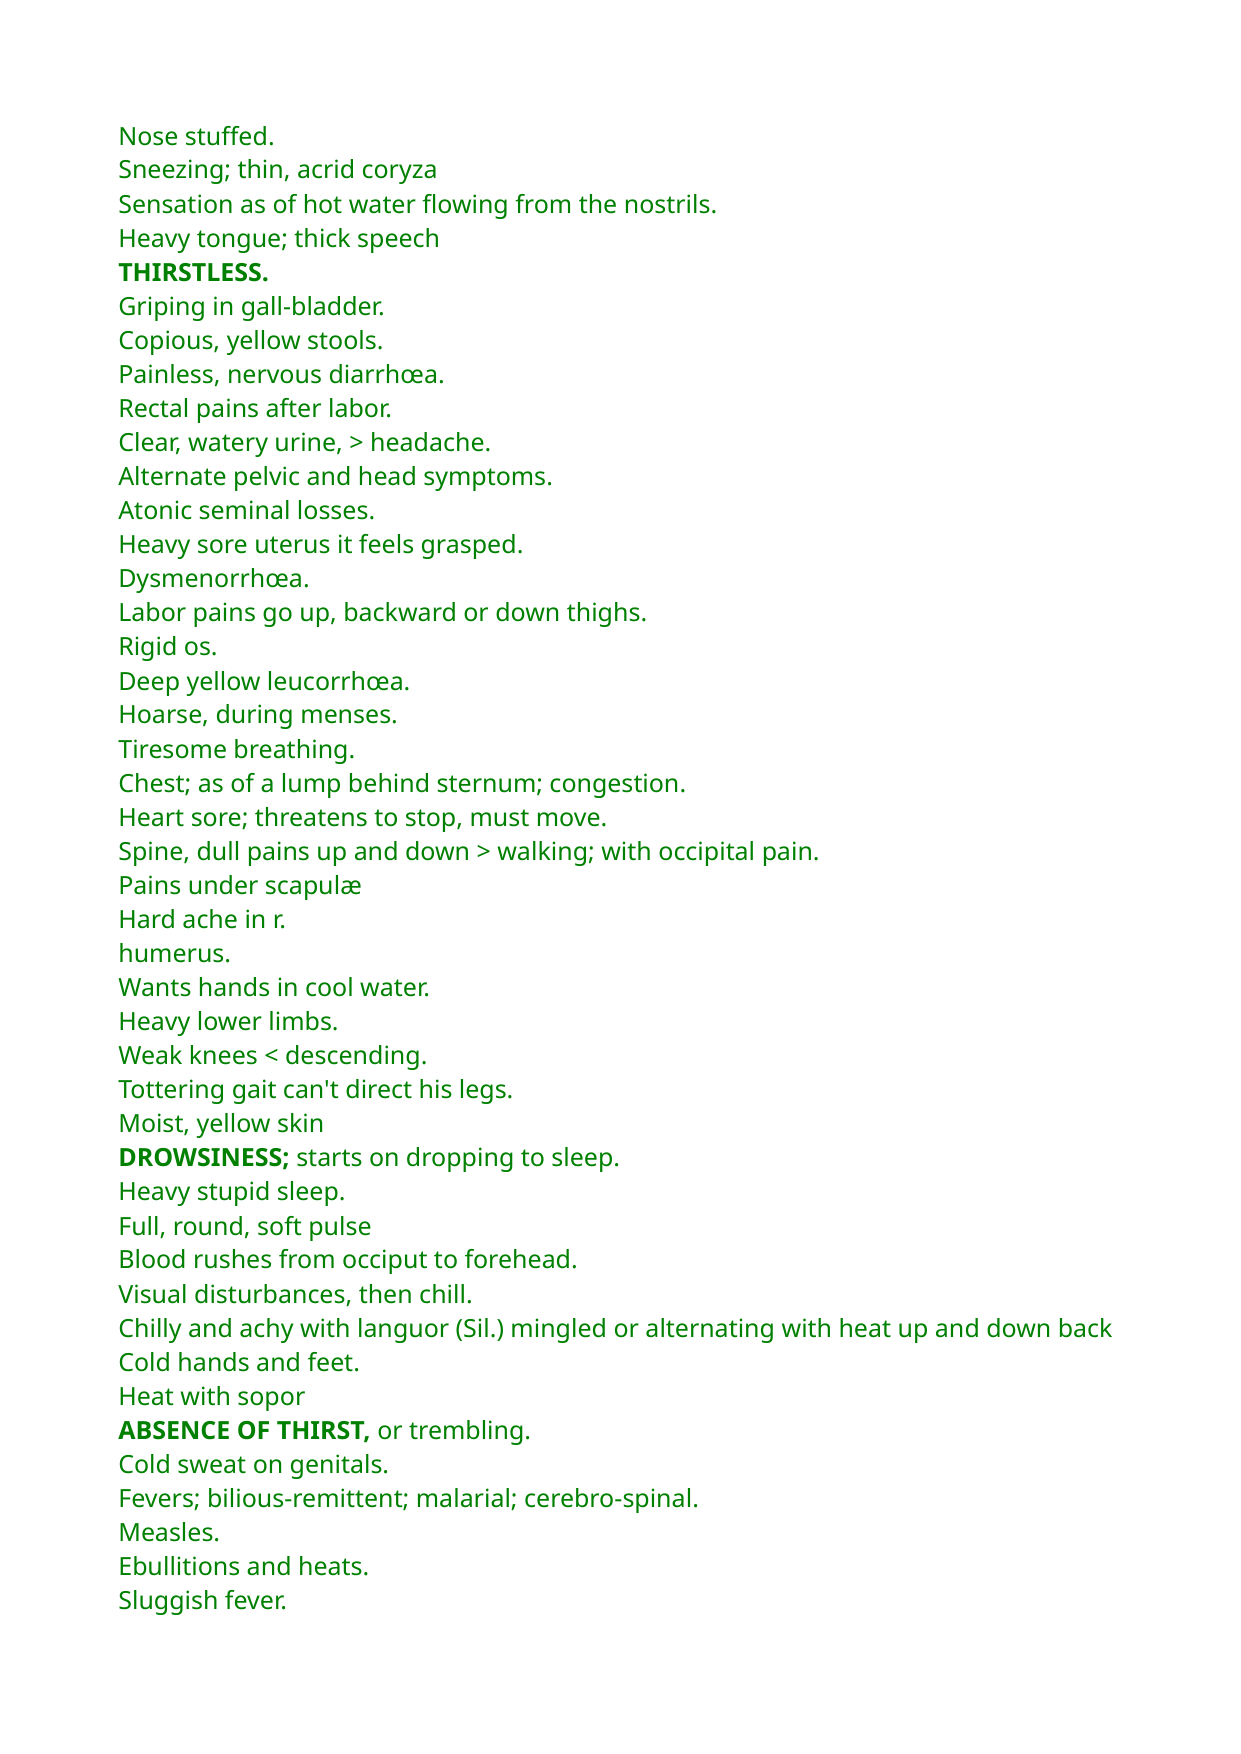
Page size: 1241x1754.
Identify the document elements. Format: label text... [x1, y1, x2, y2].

text Chilly and achy with languor (Sil.) mingled or alternating with heat up and down back [118, 1310, 1122, 1344]
text Rigid os. [118, 629, 1122, 663]
text Painless, nervous diarrhœa. [118, 357, 1122, 391]
text Nose stuffed. [118, 118, 1122, 152]
text Dysmenorrhœa. [118, 561, 1122, 595]
text Cold hands and feet. [118, 1344, 1122, 1378]
text Heat with sopor [118, 1378, 1122, 1412]
text Heavy stupid sleep. [118, 1174, 1122, 1208]
text Ebullitions and heats. [118, 1549, 1122, 1583]
text Cold sweat on genitals. [118, 1447, 1122, 1481]
text ABSENCE OF THIRST, or trembling. [118, 1412, 1122, 1447]
text Visual disturbances, then chill. [118, 1276, 1122, 1310]
text Measles. [118, 1515, 1122, 1549]
text Pains under scapulæ [118, 867, 1122, 902]
text Clear, watery urine, > headache. [118, 425, 1122, 459]
text Blood rushes from occiput to forehead. [118, 1242, 1122, 1276]
text Fevers; bilious-remittent; malarial; cerebro-spinal. [118, 1481, 1122, 1515]
text Sneezing; thin, acrid coryza [118, 152, 1122, 186]
text Moist, yellow skin [118, 1106, 1122, 1140]
text Atonic seminal losses. [118, 493, 1122, 527]
text Weak knees < descending. [118, 1038, 1122, 1072]
text Spine, dull pains up and down > walking; with occipital pain. [118, 833, 1122, 867]
text Copious, yellow stools. [118, 322, 1122, 357]
text Labor pains go up, backward or down thighs. [118, 595, 1122, 629]
text Wants hands in cool water. [118, 970, 1122, 1004]
text Heavy tongue; thick speech [118, 220, 1122, 254]
text Alternate pelvic and head symptoms. [118, 459, 1122, 493]
text Tiresome breathing. [118, 731, 1122, 765]
text Heart sore; threatens to stop, must move. [118, 799, 1122, 833]
text humerus. [118, 936, 1122, 970]
text Chest; as of a lump behind sternum; congestion. [118, 765, 1122, 799]
text Hoarse, during menses. [118, 697, 1122, 731]
text DROWSINESS; starts on dropping to sleep. [118, 1140, 1122, 1174]
text Hard ache in r. [118, 902, 1122, 936]
text Heavy sore uterus it feels grasped. [118, 527, 1122, 561]
text THIRSTLESS. [118, 254, 1122, 288]
text Deep yellow leucorrhœa. [118, 663, 1122, 697]
text Rectal pains after labor. [118, 391, 1122, 425]
text Sensation as of hot water flowing from the nostrils. [118, 186, 1122, 220]
text Heavy lower limbs. [118, 1004, 1122, 1038]
text Sluggish fever. [118, 1583, 1122, 1617]
text Griping in gall-bladder. [118, 288, 1122, 322]
text Tottering gait can't direct his legs. [118, 1072, 1122, 1106]
text Full, round, soft pulse [118, 1208, 1122, 1242]
